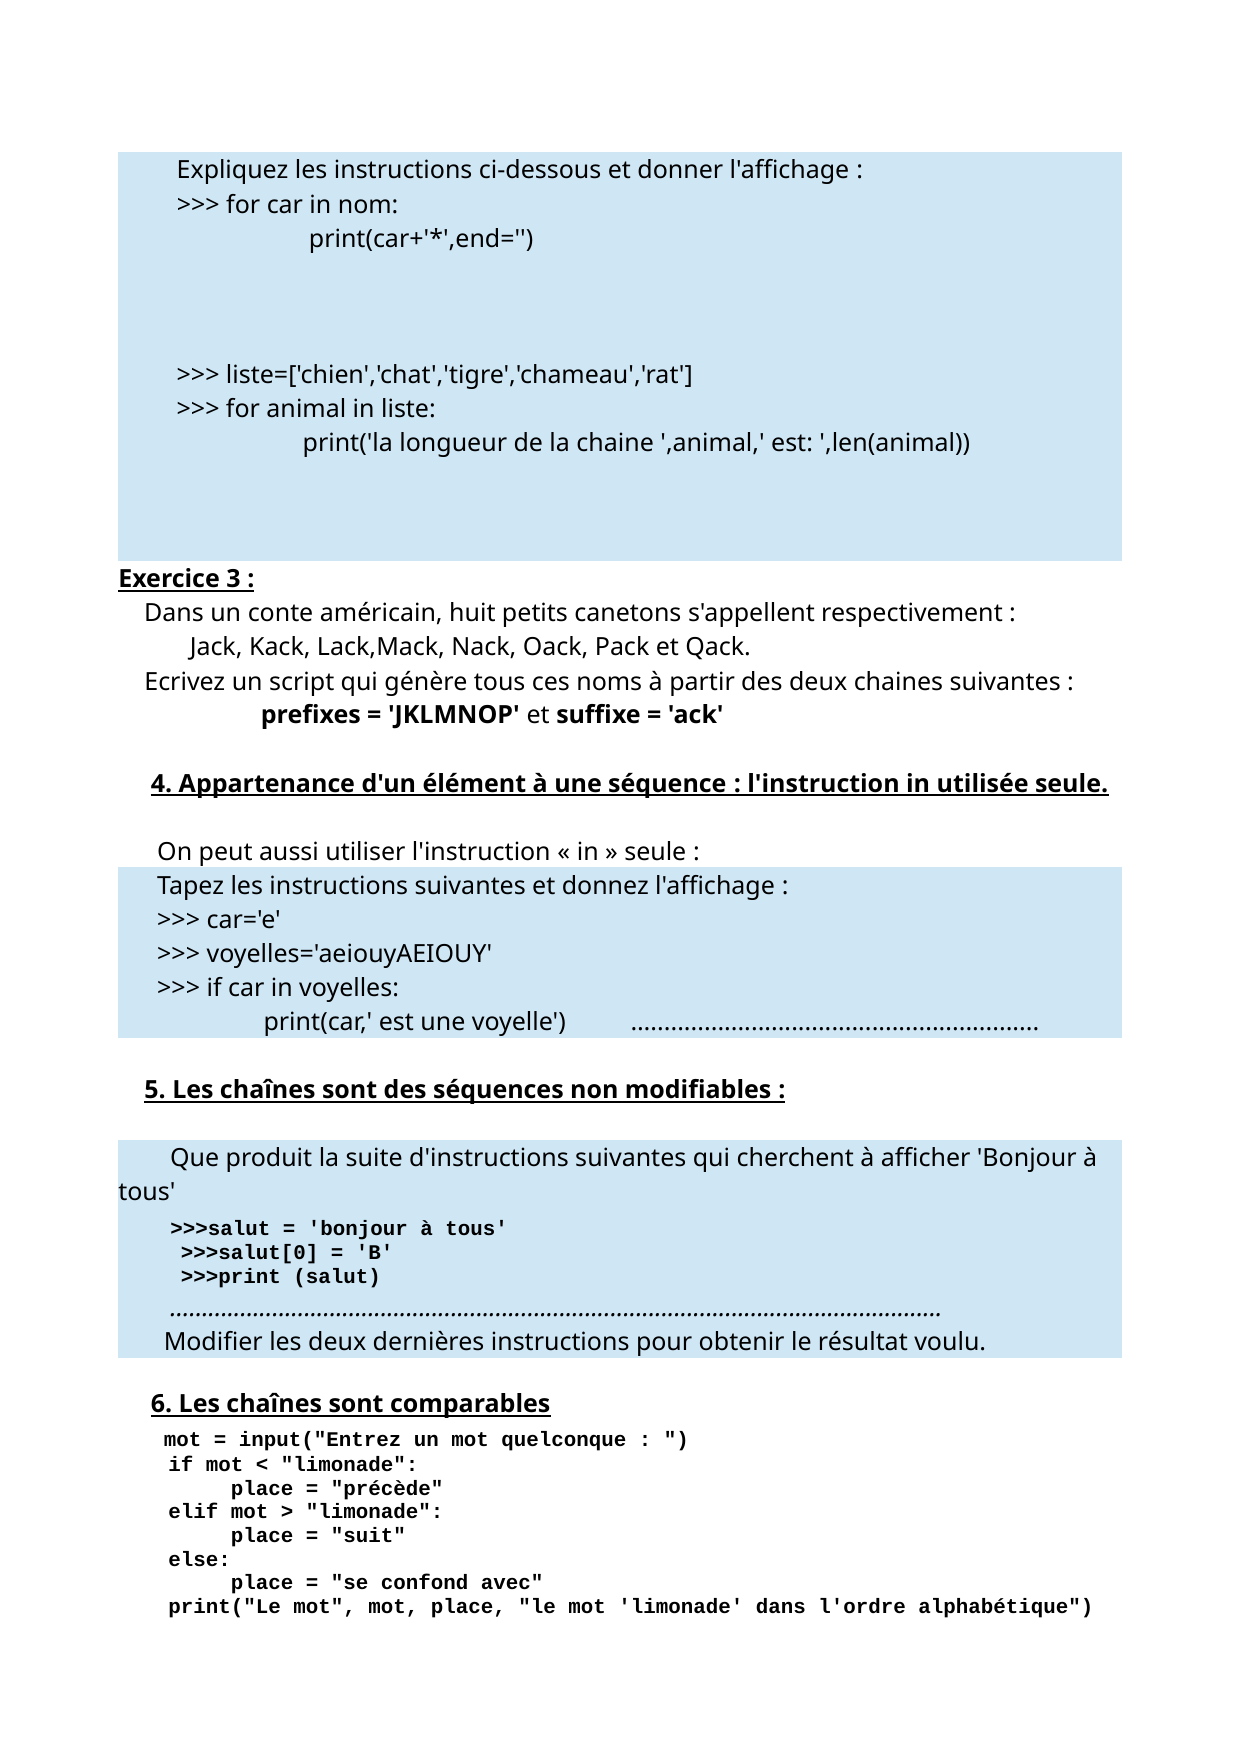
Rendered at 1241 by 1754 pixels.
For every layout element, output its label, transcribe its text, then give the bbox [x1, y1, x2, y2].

text >>> for animal in liste: [118, 391, 1122, 425]
text mot = input("Entrez un mot quelconque : ") [118, 1420, 1122, 1454]
text print("Le mot", mot, place, "le mot 'limonade' dans l'ordre alphabétique") [118, 1596, 1122, 1620]
text Que produit la suite d'instructions suivantes qui cherchent à afficher 'Bonjour à tous' [118, 1140, 1122, 1208]
text >>>salut[0] = 'B' [118, 1242, 1122, 1266]
text if mot < "limonade": [118, 1454, 1122, 1478]
text else: [118, 1549, 1122, 1572]
text >>> if car in voyelles: [118, 970, 1122, 1004]
text Jack, Kack, Lack,Mack, Nack, Oack, Pack et Qack. [118, 629, 1122, 663]
text >>> liste=['chien','chat','tigre','chameau','rat'] [118, 357, 1122, 391]
text print('la longueur de la chaine ',animal,' est: ',len(animal)) [118, 425, 1122, 459]
text >>> car='e' [118, 902, 1122, 936]
text …...................................................................................................................... [118, 1289, 1122, 1323]
text Tapez les instructions suivantes et donnez l'affichage : [118, 867, 1122, 902]
text prefixes = 'JKLMNOP' et suffixe = 'ack' [118, 697, 1122, 731]
text >>> for car in nom: [118, 186, 1122, 220]
text print(car+'*',end='') [118, 220, 1122, 254]
text Dans un conte américain, huit petits canetons s'appellent respectivement : [118, 595, 1122, 629]
text >>>salut = 'bonjour à tous' [118, 1208, 1122, 1242]
text Expliquez les instructions ci-dessous et donner l'affichage : [118, 152, 1122, 186]
text On peut aussi utiliser l'instruction « in » seule : [118, 833, 1122, 867]
text place = "se confond avec" [118, 1572, 1122, 1596]
text >>>print (salut) [118, 1266, 1122, 1289]
text 4. Appartenance d'un élément à une séquence : l'instruction in utilisée seule. [118, 765, 1122, 799]
text place = "suit" [118, 1525, 1122, 1549]
text >>> voyelles='aeiouyAEIOUY' [118, 936, 1122, 970]
text Modifier les deux dernières instructions pour obtenir le résultat voulu. [118, 1323, 1122, 1358]
text 5. Les chaînes sont des séquences non modifiables : [118, 1072, 1122, 1106]
text print(car,' est une voyelle') ….......................................................... [118, 1004, 1122, 1038]
text place = "précède" [118, 1478, 1122, 1501]
text elif mot > "limonade": [118, 1501, 1122, 1525]
text 6. Les chaînes sont comparables [118, 1386, 1122, 1420]
text Exercice 3 : [118, 561, 1122, 595]
text Ecrivez un script qui génère tous ces noms à partir des deux chaines suivantes : [118, 663, 1122, 697]
